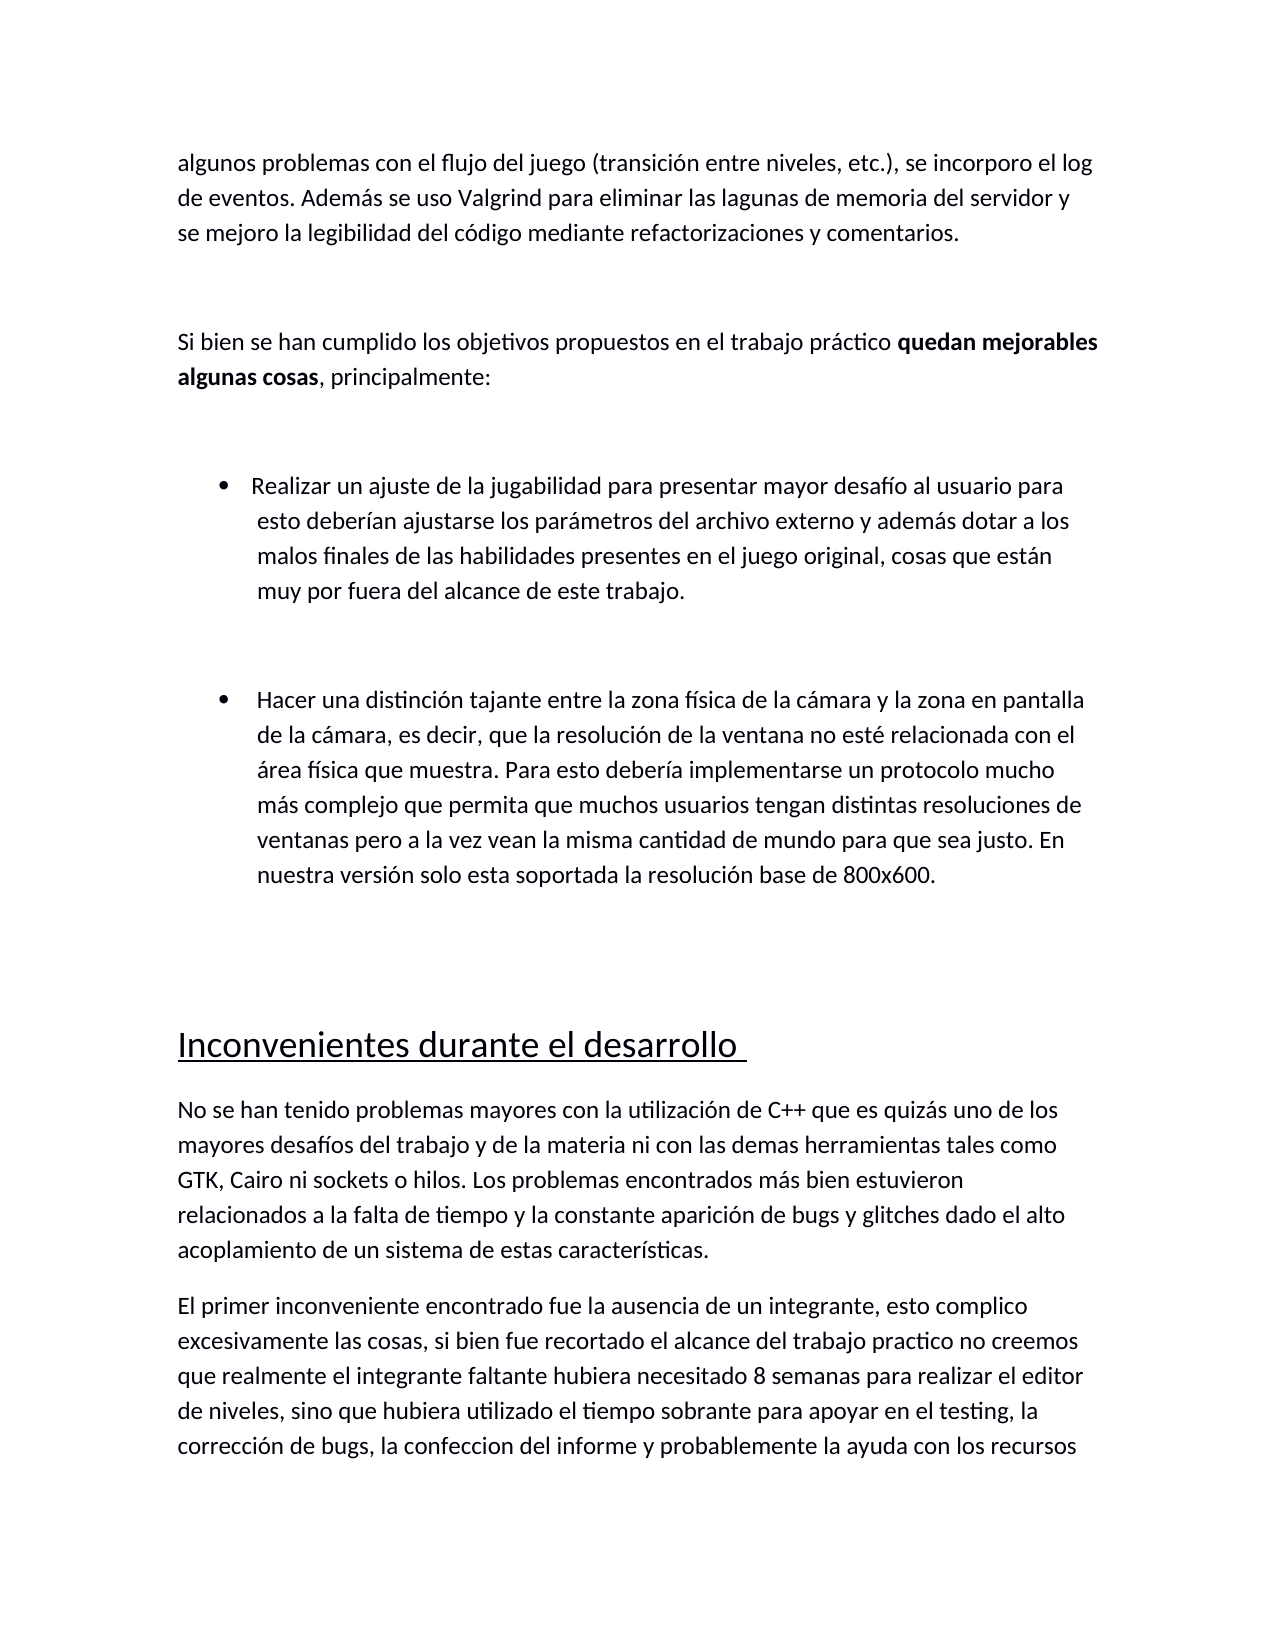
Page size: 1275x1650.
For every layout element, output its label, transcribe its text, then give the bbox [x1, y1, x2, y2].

text No se han tenido problemas mayores con la utilización de C++ que es quizás uno de los mayores desafíos del trabajo y de la materia ni con las demas herramientas tales como GTK, Cairo ni sockets o hilos. Los problemas encontrados más bien estuvieron relacionados a la falta de tiempo y la constante aparición de bugs y glitches dado el alto acoplamiento de un sistema de estas características. [177, 1094, 1098, 1265]
list Realizar un ajuste de la jugabilidad para presentar mayor desafío al usuario para esto deberían ajustarse los parámetros del archivo externo y además dotar a los malos finales de las habilidades presentes en el juego original, cosas que están muy por fuera del alcance de este trabajo. [219, 470, 1098, 606]
text Inconvenientes durante el desarrollo [177, 1021, 1098, 1067]
text algunos problemas con el flujo del juego (transición entre niveles, etc.), se incorporo el log de eventos. Además se uso Valgrind para eliminar las lagunas de memoria del servidor y se mejoro la legibilidad del código mediante refactorizaciones y comentarios. [177, 148, 1098, 248]
list Hacer una distinción tajante entre la zona física de la cámara y la zona en pantalla de la cámara, es decir, que la resolución de la ventana no esté relacionada con el área física que muestra. Para esto debería implementarse un protocolo mucho más complejo que permita que muchos usuarios tengan distintas resoluciones de ventanas pero a la vez vean la misma cantidad de mundo para que sea justo. En nuestra versión solo esta soportada la resolución base de 800x600. [219, 684, 1098, 890]
text Si bien se han cumplido los objetivos propuestos en el trabajo práctico quedan mejorables algunas cosas, principalmente: [177, 326, 1098, 392]
text El primer inconveniente encontrado fue la ausencia de un integrante, esto complico excesivamente las cosas, si bien fue recortado el alcance del trabajo practico no creemos que realmente el integrante faltante hubiera necesitado 8 semanas para realizar el editor de niveles, sino que hubiera utilizado el tiempo sobrante para apoyar en el testing, la corrección de bugs, la confeccion del informe y probablemente la ayuda con los recursos [177, 1290, 1098, 1461]
